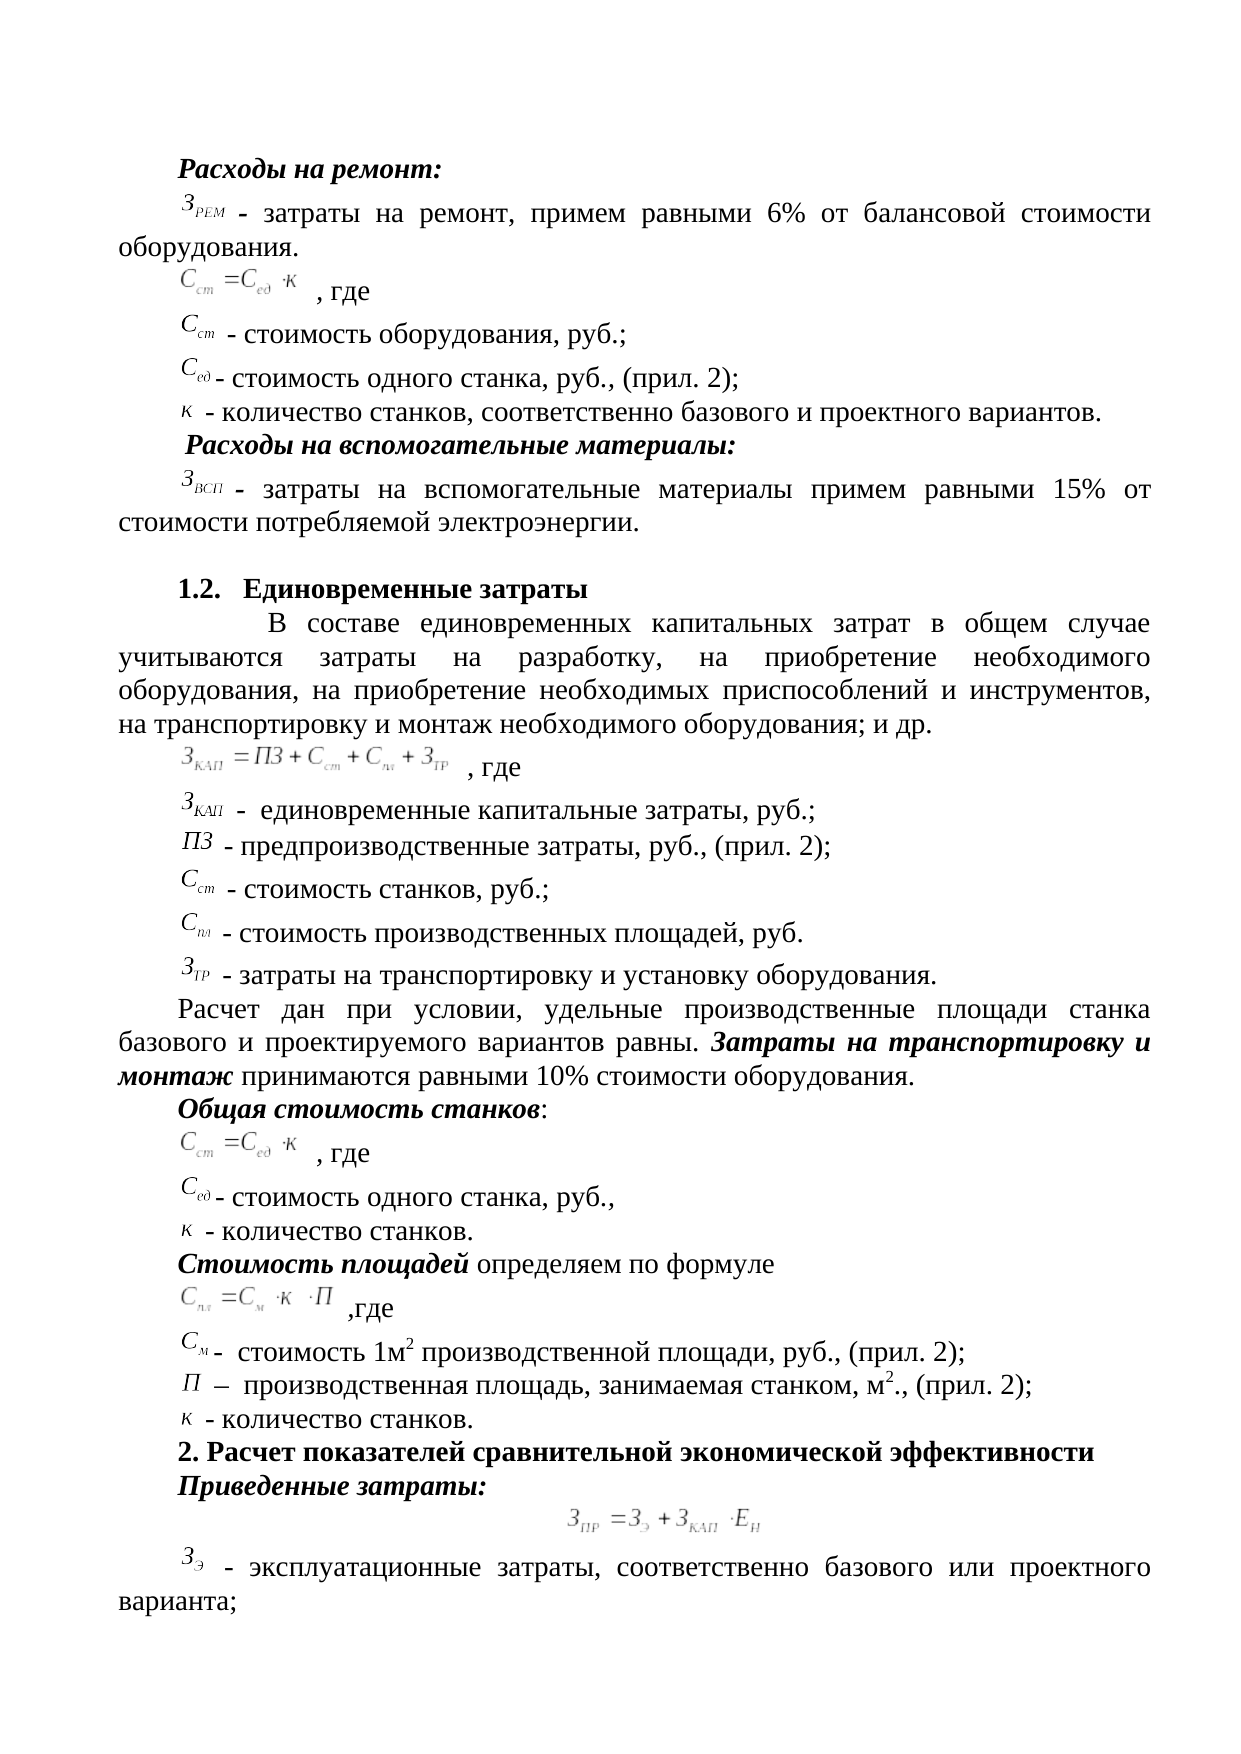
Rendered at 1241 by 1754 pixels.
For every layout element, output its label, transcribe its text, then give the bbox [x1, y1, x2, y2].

text - количество станков. [118, 1213, 1152, 1246]
text – производственная площадь, занимаемая станком, м2., (прил. 2); [118, 1367, 1152, 1401]
text - затраты на вспомогательные материалы примем равными 15% от стоимости потребляемой электроэнергии. [118, 461, 1152, 538]
subtitle Приведенные затраты: [118, 1468, 1152, 1501]
subtitle Расходы на вспомогательные материалы: [118, 427, 1152, 461]
text - стоимость оборудования, руб.; [118, 306, 1152, 350]
text , где [118, 262, 1152, 306]
text - эксплуатационные затраты, соответственно базового или проектного варианта; [118, 1539, 1152, 1616]
text - стоимость одного станка, руб., (прил. 2); [118, 350, 1152, 394]
text 1.2. Единовременные затраты [118, 572, 1152, 605]
text Расчет дан при условии, удельные производственные площади станка базового и проектируемого вариантов равны. Затраты на транспортировку и монтаж принимаются равными 10% стоимости оборудования. [118, 991, 1152, 1092]
text , где [118, 739, 1152, 783]
text ,где [118, 1280, 1152, 1323]
text - стоимость одного станка, руб., [118, 1169, 1152, 1213]
subtitle Стоимость площадей определяем по формуле [118, 1246, 1152, 1280]
text - стоимость производственных площадей, руб. [118, 905, 1152, 949]
text - затраты на транспортировку и установку оборудования. [118, 949, 1152, 991]
text - количество станков. [118, 1401, 1152, 1434]
text - затраты на ремонт, примем равными 6% от балансовой стоимости оборудования. [118, 185, 1152, 262]
text - единовременные капитальные затраты, руб.; [118, 783, 1152, 825]
text - предпроизводственные затраты, руб., (прил. 2); [118, 825, 1152, 861]
text - стоимость станков, руб.; [118, 861, 1152, 905]
subtitle Расходы на ремонт: [118, 152, 1152, 185]
text - стоимость 1м2 производственной площади, руб., (прил. 2); [118, 1323, 1152, 1367]
text В составе единовременных капитальных затрат в общем случае учитываются затраты на разработку, на приобретение необходимого оборудования, на приобретение необходимых приспособлений и инструментов, на транспортировку и монтаж необходимого оборудования; и др. [118, 605, 1152, 739]
text - количество станков, соответственно базового и проектного вариантов. [118, 394, 1152, 427]
subtitle Общая стоимость станков: [118, 1092, 1152, 1125]
text , где [118, 1125, 1152, 1169]
subtitle 2. Расчет показателей сравнительной экономической эффективности [118, 1434, 1152, 1468]
